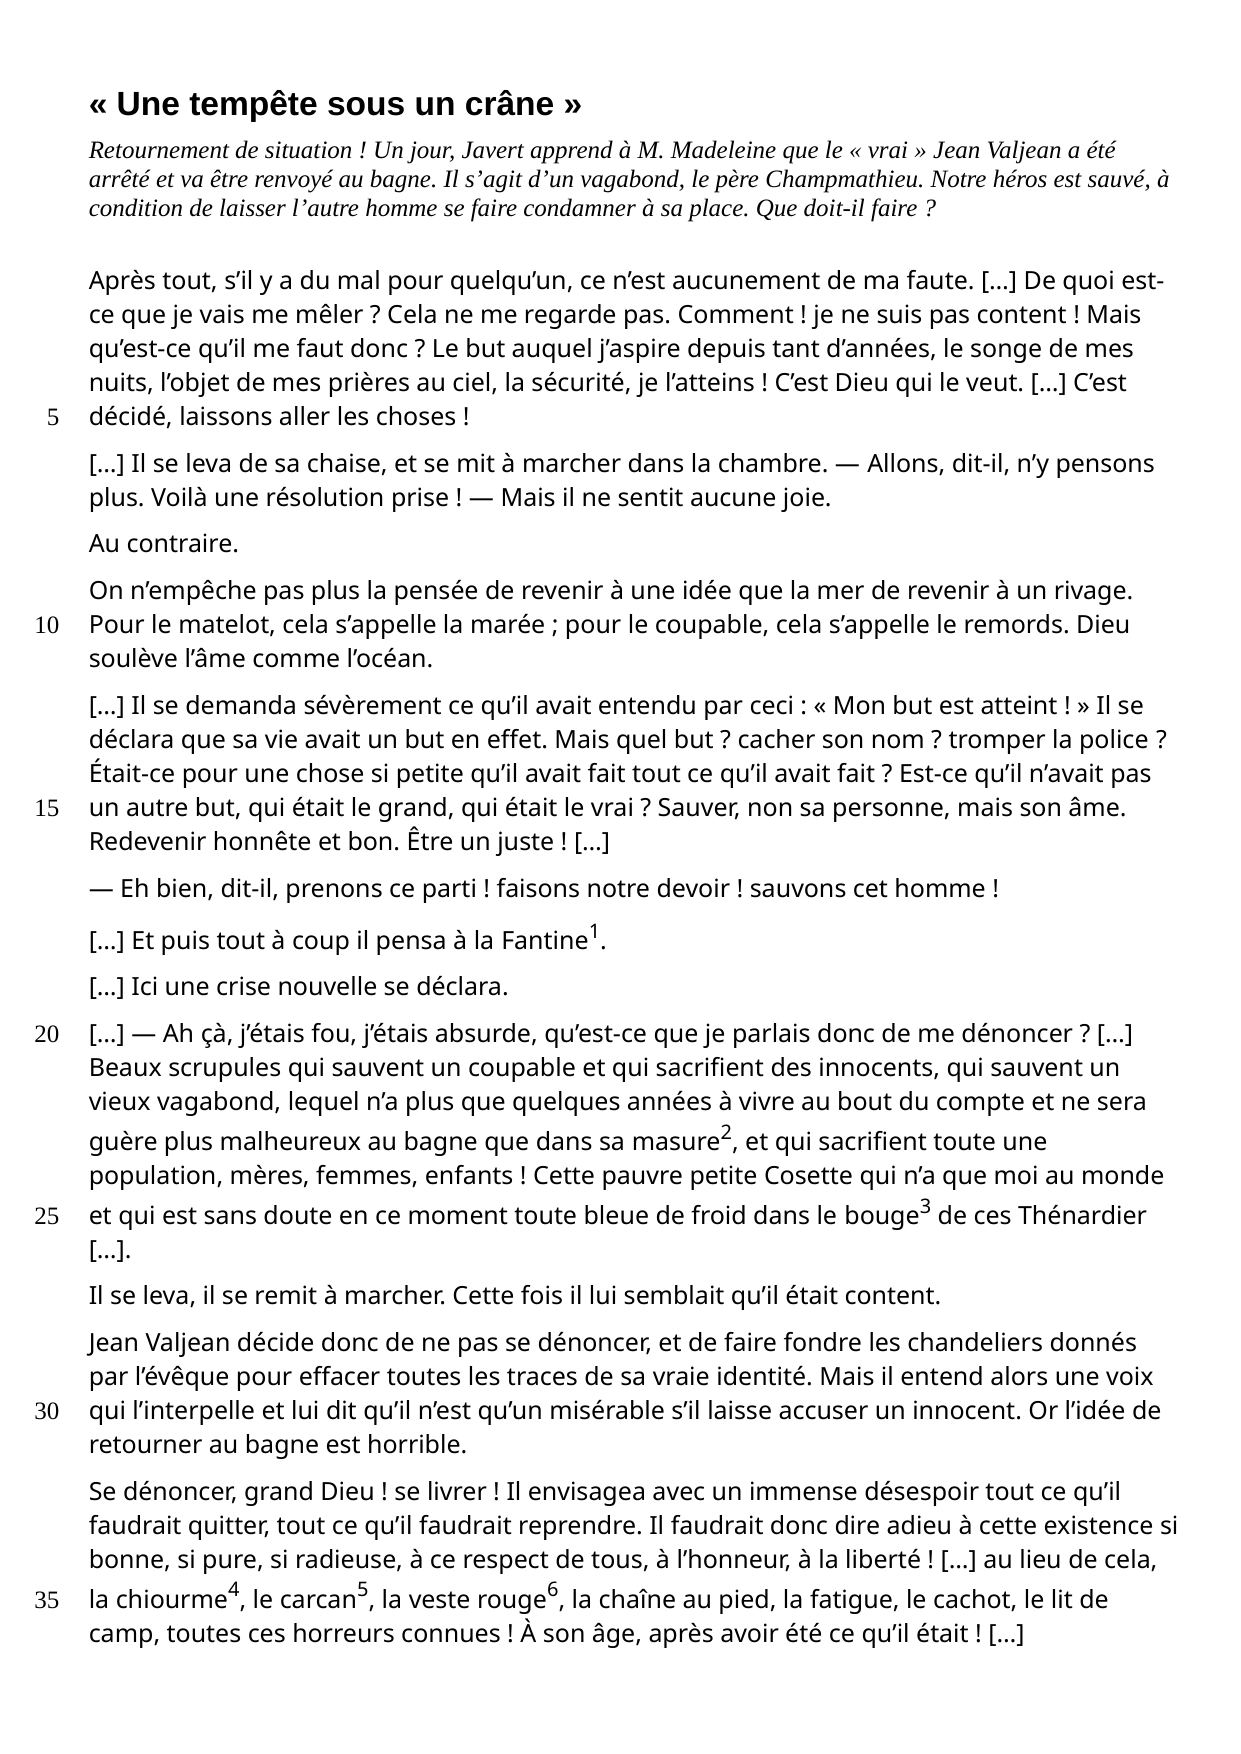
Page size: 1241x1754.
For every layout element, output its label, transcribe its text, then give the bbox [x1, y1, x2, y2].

text […] — Ah çà, j’étais fou, j’étais absurde, qu’est-ce que je parlais donc de me dénoncer ? […] Beaux scrupules qui sauvent un coupable et qui sacrifient des innocents, qui sauvent un vieux vagabond, lequel n’a plus que quelques années à vivre au bout du compte et ne sera guère plus malheureux au bagne que dans sa masure2, et qui sacrifient toute une population, mères, femmes, enfants ! Cette pauvre petite Cosette qui n’a que moi au monde et qui est sans doute en ce moment toute bleue de froid dans le bouge3 de ces Thénardier […]. [88, 1016, 1181, 1266]
text […] Il se leva de sa chaise, et se mit à marcher dans la chambre. — Allons, dit-il, n’y pensons plus. Voilà une résolution prise ! — Mais il ne sentit aucune joie. [88, 446, 1181, 514]
subtitle « Une tempête sous un crâne » [88, 84, 1181, 123]
text Se dénoncer, grand Dieu ! se livrer ! Il envisagea avec un immense désespoir tout ce qu’il faudrait quitter, tout ce qu’il faudrait reprendre. Il faudrait donc dire adieu à cette existence si bonne, si pure, si radieuse, à ce respect de tous, à l’honneur, à la liberté ! […] au lieu de cela, la chiourme4, le carcan5, la veste rouge6, la chaîne au pied, la fatigue, le cachot, le lit de camp, toutes ces horreurs connues ! À son âge, après avoir été ce qu’il était ! […] [88, 1473, 1181, 1649]
text On n’empêche pas plus la pensée de revenir à une idée que la mer de revenir à un rivage. Pour le matelot, cela s’appelle la marée ; pour le coupable, cela s’appelle le remords. Dieu soulève l’âme comme l’océan. [88, 573, 1181, 675]
text — Eh bien, dit-il, prenons ce parti ! faisons notre devoir ! sauvons cet homme ! [88, 870, 1181, 904]
text Après tout, s’il y a du mal pour quelqu’un, ce n’est aucunement de ma faute. […] De quoi est-ce que je vais me mêler ? Cela ne me regarde pas. Comment ! je ne suis pas content ! Mais qu’est-ce qu’il me faut donc ? Le but auquel j’aspire depuis tant d’années, le songe de mes nuits, l’objet de mes prières au ciel, la sécurité, je l’atteins ! C’est Dieu qui le veut. […] C’est décidé, laissons aller les choses ! [88, 263, 1181, 433]
text Retournement de situation ! Un jour, Javert apprend à M. Madeleine que le « vrai » Jean Valjean a été arrêté et va être renvoyé au bagne. Il s’agit d’un vagabond, le père Champmathieu. Notre héros est sauvé, à condition de laisser l’autre homme se faire condamner à sa place. Que doit-il faire ? [88, 135, 1181, 221]
text Il se leva, il se remit à marcher. Cette fois il lui semblait qu’il était content. [88, 1278, 1181, 1312]
text […] Ici une crise nouvelle se déclara. [88, 969, 1181, 1003]
text Jean Valjean décide donc de ne pas se dénoncer, et de faire fondre les chandeliers donnés par l’évêque pour effacer toutes les traces de sa vraie identité. Mais il entend alors une voix qui l’interpelle et lui dit qu’il n’est qu’un misérable s’il laisse accuser un innocent. Or l’idée de retourner au bagne est horrible. [88, 1324, 1181, 1461]
text Au contraire. [88, 526, 1181, 560]
text […] Et puis tout à coup il pensa à la Fantine1. [88, 917, 1181, 957]
text […] Il se demanda sévèrement ce qu’il avait entendu par ceci : « Mon but est atteint ! » Il se déclara que sa vie avait un but en effet. Mais quel but ? cacher son nom ? tromper la police ? Était-ce pour une chose si petite qu’il avait fait tout ce qu’il avait fait ? Est-ce qu’il n’avait pas un autre but, qui était le grand, qui était le vrai ? Sauver, non sa personne, mais son âme. Redevenir honnête et bon. Être un juste ! […] [88, 687, 1181, 858]
